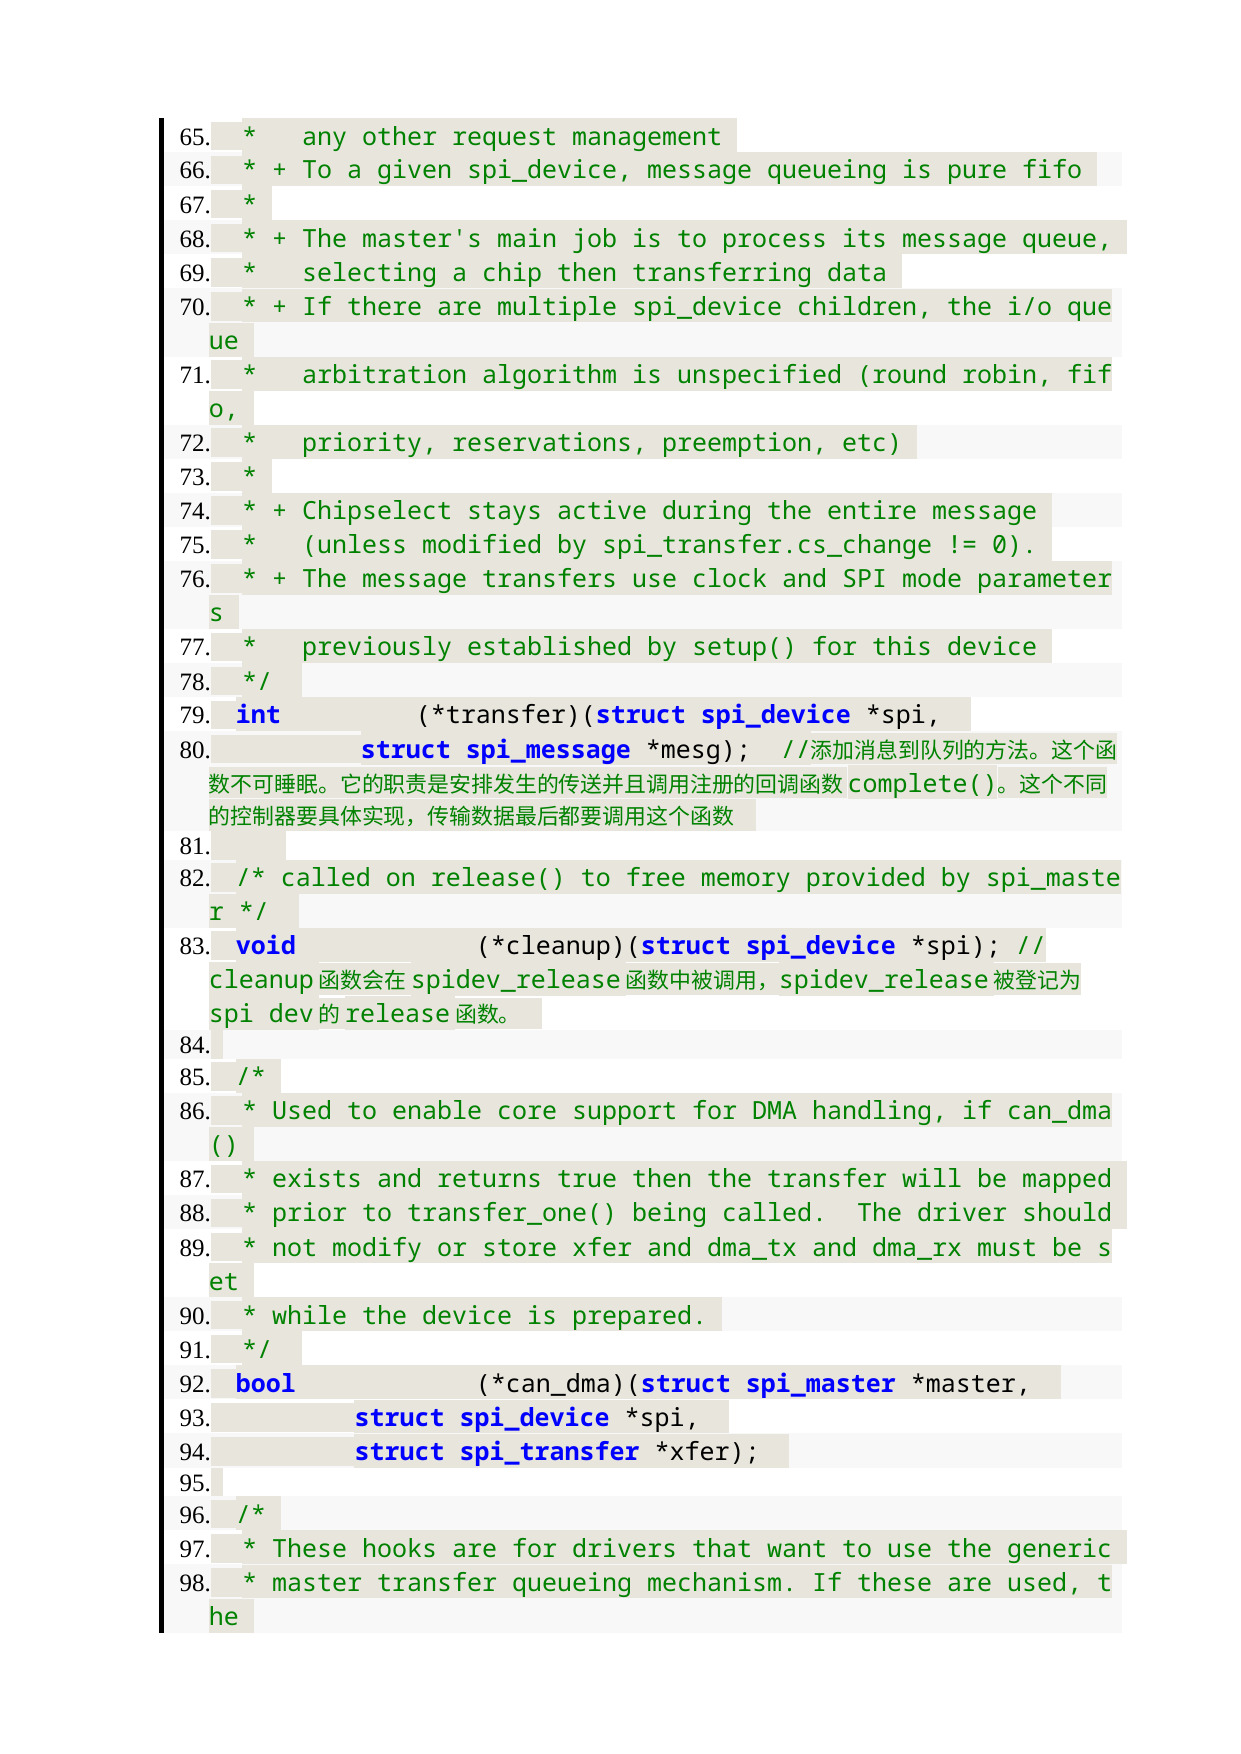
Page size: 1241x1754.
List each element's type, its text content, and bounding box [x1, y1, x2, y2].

list struct spi_transfer *xfer); [164, 1433, 1122, 1468]
list * prior to transfer_one() being called. The driver should [164, 1195, 1122, 1229]
list * priority, reservations, preemption, etc) [164, 425, 1122, 459]
list * master transfer queueing mechanism. If these are used, the [164, 1564, 1122, 1633]
list * [164, 186, 1122, 220]
list * [164, 459, 1122, 493]
list * (unless modified by spi_transfer.cs_change != 0). [164, 527, 1122, 561]
list * + The master's main job is to process its message queue, [164, 220, 1122, 254]
list * exists and returns true then the transfer will be mapped [164, 1161, 1122, 1195]
list * while the device is prepared. [164, 1297, 1122, 1331]
list void (*cleanup)(struct spi_device *spi); //cleanup函数会在spidev_release函数中被调用，spidev_release被登记为spi dev的release函数。 [164, 928, 1122, 1030]
list */ [164, 663, 1122, 697]
list * + If there are multiple spi_device children, the i/o queue [164, 288, 1122, 357]
list * any other request management [164, 118, 1122, 152]
list struct spi_message *mesg); //添加消息到队列的方法。这个函数不可睡眠。它的职责是安排发生的传送并且调用注册的回调函数complete()。这个不同的控制器要具体实现，传输数据最后都要调用这个函数 [164, 731, 1122, 831]
list * selecting a chip then transferring data [164, 254, 1122, 288]
list * + Chipselect stays active during the entire message [164, 493, 1122, 527]
list * not modify or store xfer and dma_tx and dma_rx must be set [164, 1229, 1122, 1297]
list int (*transfer)(struct spi_device *spi, [164, 697, 1122, 731]
list */ [164, 1331, 1122, 1365]
list bool (*can_dma)(struct spi_master *master, [164, 1365, 1122, 1399]
list /* called on release() to free memory provided by spi_master */ [164, 860, 1122, 928]
list /* [164, 1059, 1122, 1093]
list * Used to enable core support for DMA handling, if can_dma() [164, 1093, 1122, 1161]
list /* [164, 1496, 1122, 1530]
list * These hooks are for drivers that want to use the generic [164, 1530, 1122, 1564]
list * previously established by setup() for this device [164, 629, 1122, 663]
list * arbitration algorithm is unspecified (round robin, fifo, [164, 357, 1122, 425]
list struct spi_device *spi, [164, 1399, 1122, 1433]
list * + To a given spi_device, message queueing is pure fifo [164, 152, 1122, 186]
list * + The message transfers use clock and SPI mode parameters [164, 561, 1122, 629]
